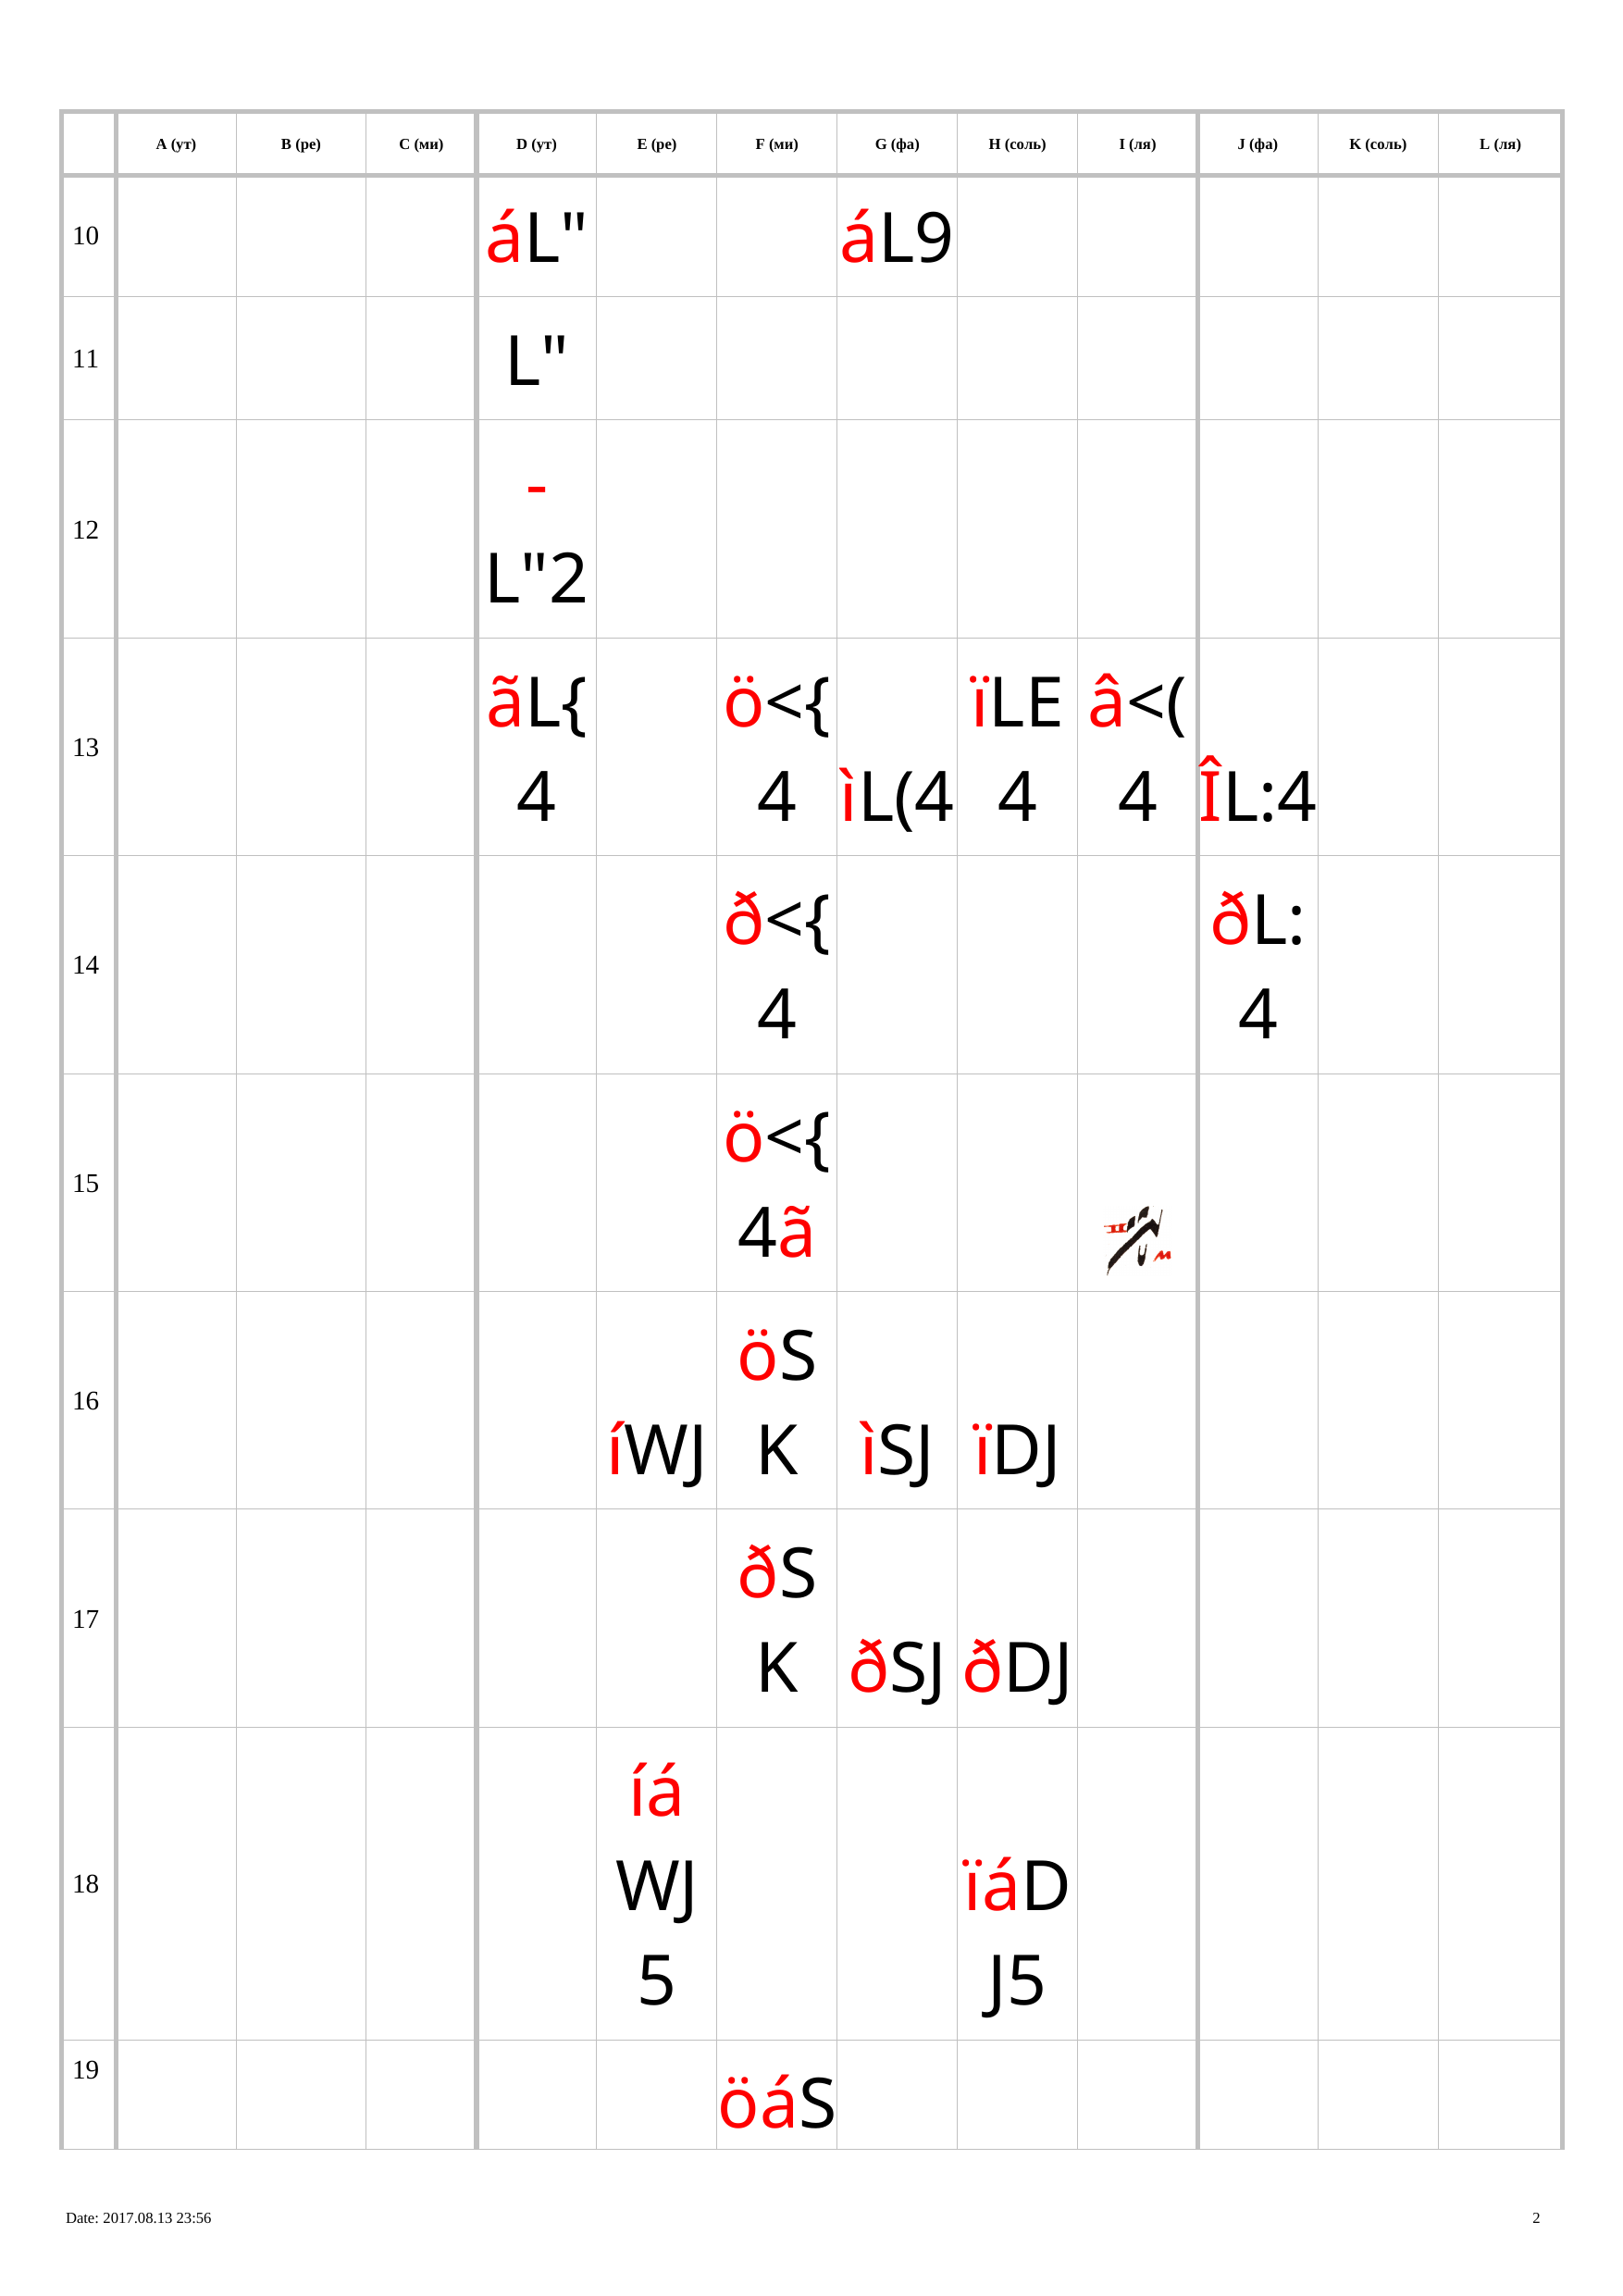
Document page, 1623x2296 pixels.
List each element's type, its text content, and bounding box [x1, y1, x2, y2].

table_header D (ут) [479, 114, 596, 173]
table_cell [1319, 1728, 1438, 2039]
table_cell [1200, 2041, 1318, 2149]
table_cell [958, 297, 1077, 419]
table_cell ìL(4 [837, 639, 957, 855]
table_cell [64, 178, 114, 296]
table_cell ïáDJ5 [958, 1728, 1077, 2039]
table_cell ðSJ [837, 1509, 957, 1727]
table_cell [1439, 2041, 1560, 2149]
table_header F (ми) [717, 114, 836, 173]
table_cell [958, 1074, 1077, 1291]
table_cell [118, 1728, 236, 2039]
table_cell ö<{4 [717, 639, 836, 855]
table_cell [1200, 1292, 1318, 1508]
table_cell [1439, 856, 1560, 1073]
table_cell [1439, 1074, 1560, 1291]
table_header I (ля) [1078, 114, 1196, 173]
table_cell [118, 1074, 236, 1291]
table_cell [597, 1509, 716, 1727]
table_cell [118, 639, 236, 855]
table_cell [1200, 1074, 1318, 1291]
table_cell [1319, 420, 1438, 638]
table_cell [237, 1074, 365, 1291]
table_cell [1078, 178, 1196, 296]
table_cell [717, 178, 836, 296]
table_cell [479, 1292, 596, 1508]
table_header J (фа) [1200, 114, 1318, 173]
table_cell [237, 420, 365, 638]
table_cell [479, 856, 596, 1073]
table_cell ðL:4 [1200, 856, 1318, 1073]
table_cell [1319, 2041, 1438, 2149]
table_cell íWJ [597, 1292, 716, 1508]
table_cell [1200, 420, 1318, 638]
table_cell [237, 2041, 365, 2149]
table_cell [837, 420, 957, 638]
table_header C (ми) [366, 114, 474, 173]
table_cell L" [479, 297, 596, 419]
table_cell [837, 1074, 957, 1291]
table_cell [1439, 297, 1560, 419]
table_cell [958, 178, 1077, 296]
table_cell [237, 178, 365, 296]
table_cell [717, 420, 836, 638]
table_cell [1319, 639, 1438, 855]
table_header [64, 114, 114, 173]
table_cell [1439, 639, 1560, 855]
table_cell [1439, 1292, 1560, 1508]
table_cell [597, 2041, 716, 2149]
table_cell ïDJ [958, 1292, 1077, 1508]
table_cell [479, 1728, 596, 2039]
table_cell ö<{4ã [717, 1074, 836, 1291]
table_header G (фа) [837, 114, 957, 173]
table_cell [597, 639, 716, 855]
table_cell -L"2 [479, 420, 596, 638]
table_cell [1200, 1509, 1318, 1727]
table_cell [479, 1074, 596, 1291]
table_cell [597, 856, 716, 1073]
table_cell [118, 2041, 236, 2149]
table_cell [1078, 420, 1196, 638]
table_cell áL" [479, 178, 596, 296]
table_cell [237, 856, 365, 1073]
table_cell íáWJ5 [597, 1728, 716, 2039]
table_cell [479, 1509, 596, 1727]
table_cell [366, 2041, 474, 2149]
table_cell [64, 1074, 114, 1291]
table_cell ìSJ [837, 1292, 957, 1508]
table_cell [64, 1728, 114, 2039]
table_cell [597, 1074, 716, 1291]
table_cell ð<{4 [717, 856, 836, 1073]
table_cell [837, 297, 957, 419]
table_cell [1078, 1728, 1196, 2039]
table_cell [237, 639, 365, 855]
table_cell [366, 178, 474, 296]
table_header A (ут) [118, 114, 236, 173]
table_header K (соль) [1319, 114, 1438, 173]
table_cell [237, 297, 365, 419]
table_cell [118, 420, 236, 638]
table_cell [64, 856, 114, 1073]
table_cell [717, 1728, 836, 2039]
table_header E (ре) [597, 114, 716, 173]
table_cell [837, 1728, 957, 2039]
table_cell [837, 856, 957, 1073]
table_cell [1319, 856, 1438, 1073]
table_cell [1078, 1509, 1196, 1727]
table_cell [64, 639, 114, 855]
table_cell â<(4 [1078, 639, 1196, 855]
table_cell [64, 420, 114, 638]
table_cell ïLЕ4 [958, 639, 1077, 855]
table_cell [958, 2041, 1077, 2149]
table_cell [237, 1292, 365, 1508]
table_cell [366, 856, 474, 1073]
table_cell [64, 297, 114, 419]
table_cell [1200, 178, 1318, 296]
table_cell [717, 297, 836, 419]
table_cell [1439, 1509, 1560, 1727]
table_cell [1319, 178, 1438, 296]
table_cell [958, 856, 1077, 1073]
table_cell [1439, 420, 1560, 638]
table_cell [64, 1292, 114, 1508]
table_cell [1078, 297, 1196, 419]
table_cell [1439, 1728, 1560, 2039]
table_cell [1200, 297, 1318, 419]
table_cell ðSK [717, 1509, 836, 1727]
table_cell [366, 1509, 474, 1727]
table_cell öSK [717, 1292, 836, 1508]
table_cell [597, 420, 716, 638]
table_cell [1078, 856, 1196, 1073]
table_cell [366, 420, 474, 638]
table_header H (соль) [958, 114, 1077, 173]
table_cell [597, 178, 716, 296]
table_cell ÎL:4 [1200, 639, 1318, 855]
table_cell [1078, 1292, 1196, 1508]
table_cell [118, 1509, 236, 1727]
table_cell [118, 856, 236, 1073]
table_cell [1200, 1728, 1318, 2039]
table_cell [1078, 2041, 1196, 2149]
table_cell [237, 1728, 365, 2039]
table_cell [64, 1509, 114, 1727]
table_cell [118, 297, 236, 419]
table_cell [597, 297, 716, 419]
table_cell [366, 1292, 474, 1508]
table_cell [958, 420, 1077, 638]
table_cell [837, 2041, 957, 2149]
table_cell [64, 2041, 114, 2149]
table_cell ãL{4 [479, 639, 596, 855]
table_cell [118, 178, 236, 296]
table_cell [118, 1292, 236, 1508]
table_cell [1439, 178, 1560, 296]
table_cell [366, 297, 474, 419]
table_cell [479, 2041, 596, 2149]
table_header L (ля) [1439, 114, 1560, 173]
table_cell áL9 [837, 178, 957, 296]
table_cell [1319, 297, 1438, 419]
picture [1103, 1206, 1171, 1276]
table_cell [366, 1728, 474, 2039]
table_cell ðDJ [958, 1509, 1077, 1727]
table_cell [1078, 1074, 1196, 1291]
table_cell [1319, 1509, 1438, 1727]
table_cell [366, 639, 474, 855]
table_cell [366, 1074, 474, 1291]
table_cell [1319, 1074, 1438, 1291]
table_cell öáS [717, 2041, 836, 2149]
table_cell [237, 1509, 365, 1727]
table_header B (ре) [237, 114, 365, 173]
table_cell [1319, 1292, 1438, 1508]
